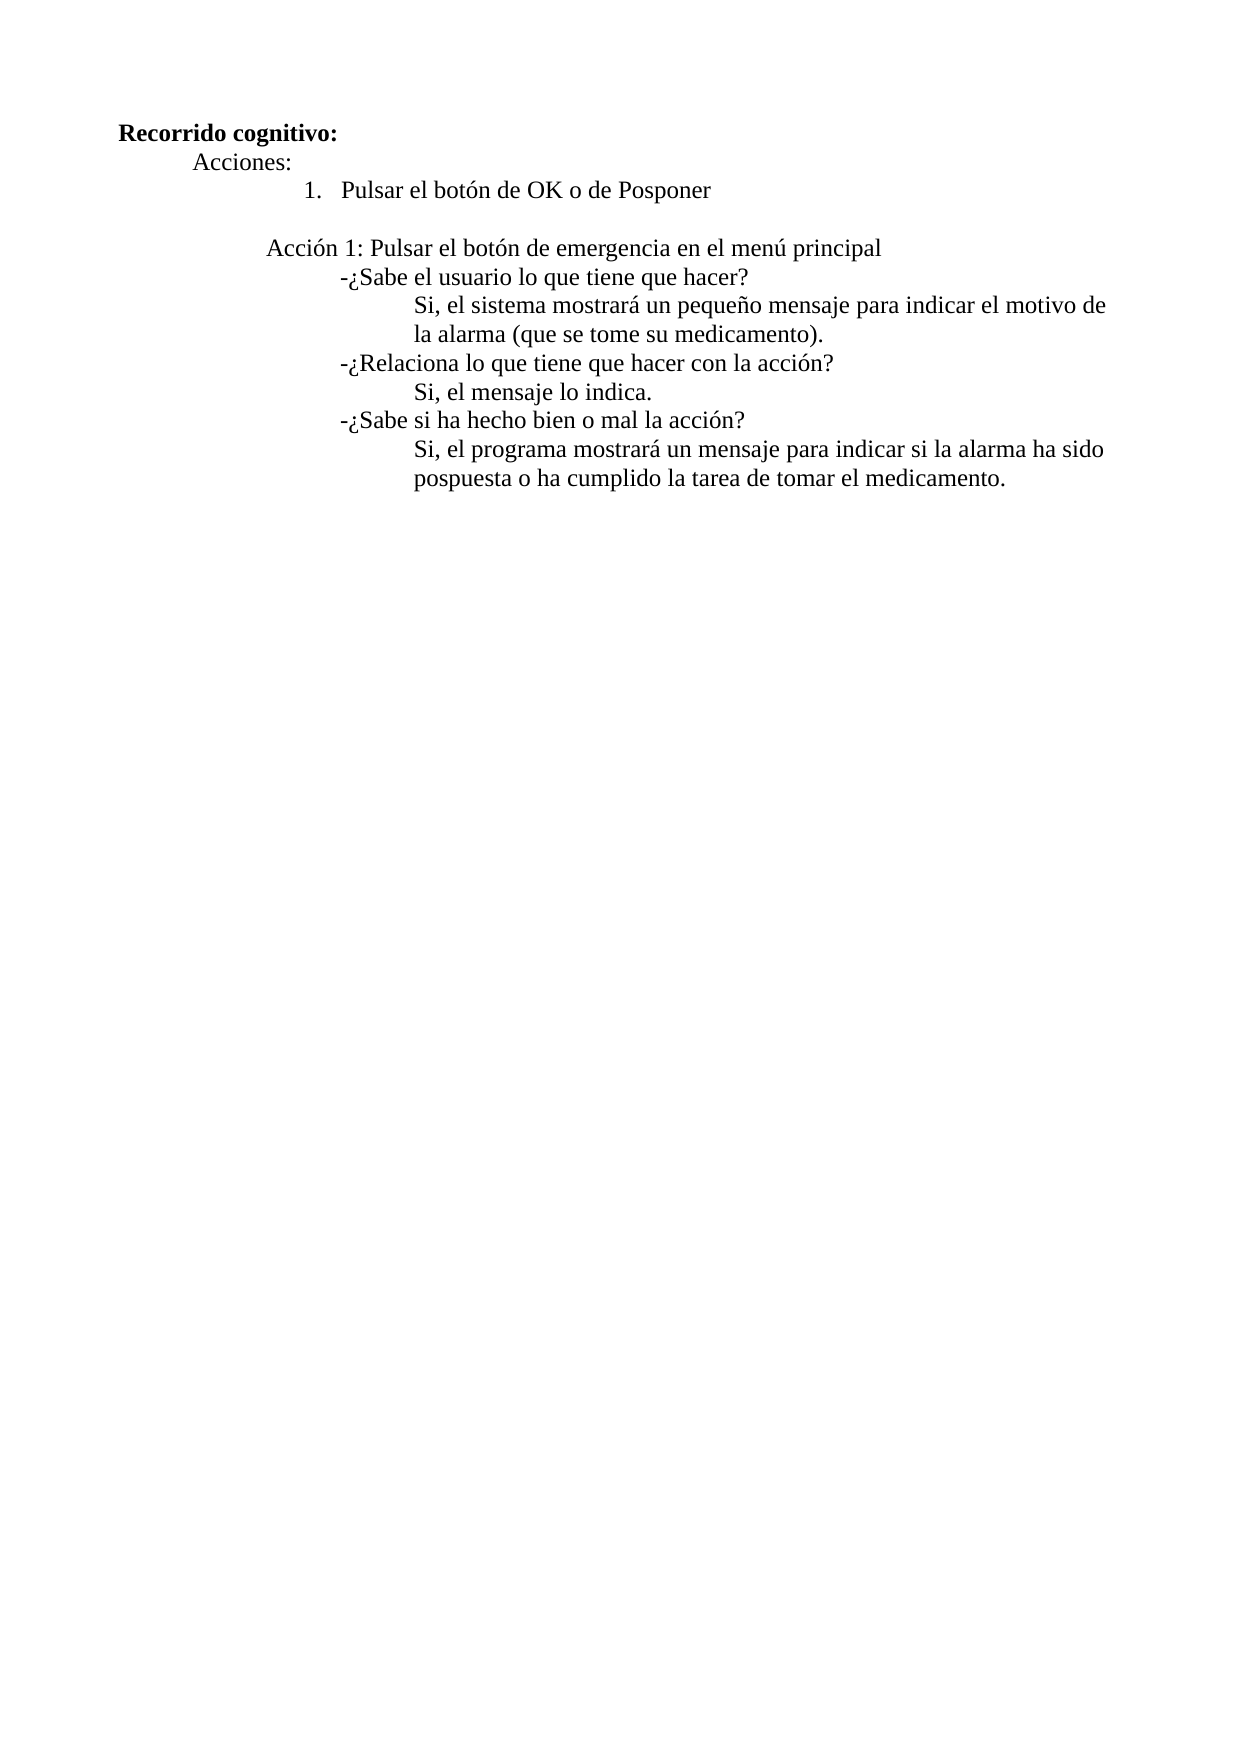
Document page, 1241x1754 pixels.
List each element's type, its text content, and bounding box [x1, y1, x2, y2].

text -¿Sabe si ha hecho bien o mal la acción? [118, 406, 1122, 434]
text -¿Relaciona lo que tiene que hacer con la acción? [118, 348, 1122, 377]
list Pulsar el botón de OK o de Posponer [303, 176, 1122, 204]
text -¿Sabe el usuario lo que tiene que hacer? [118, 262, 1122, 291]
text Acción 1: Pulsar el botón de emergencia en el menú principal [118, 233, 1122, 262]
text Si, el mensaje lo indica. [118, 377, 1122, 406]
text Si, el sistema mostrará un pequeño mensaje para indicar el motivo de la alarma (que se tome su medicamento). [413, 291, 1122, 348]
text Recorrido cognitivo: [118, 118, 1122, 147]
text Acciones: [118, 147, 1122, 176]
text Si, el programa mostrará un mensaje para indicar si la alarma ha sido pospuesta o ha cumplido la tarea de tomar el medicamento. [413, 434, 1122, 492]
